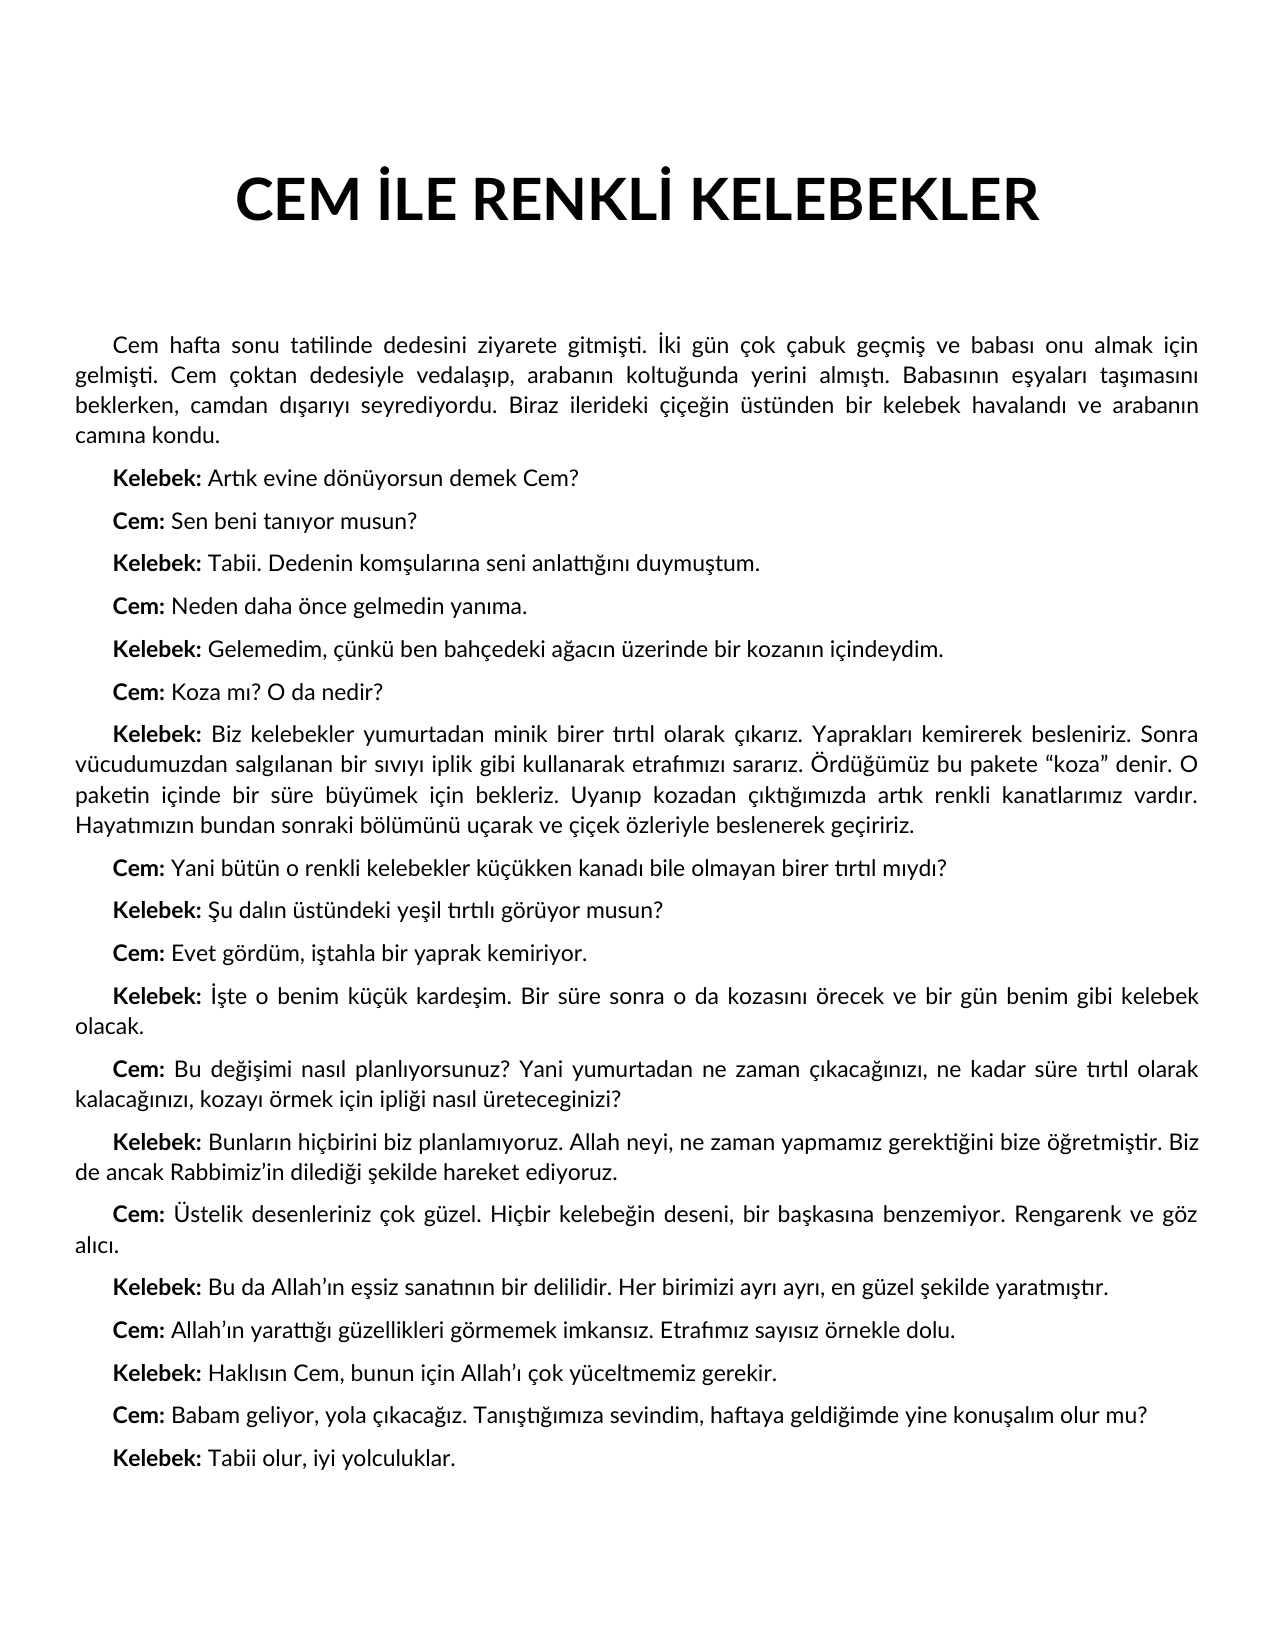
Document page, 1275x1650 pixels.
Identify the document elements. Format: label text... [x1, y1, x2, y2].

text Kelebek: Artık evine dönüyorsun demek Cem? [75, 464, 1200, 491]
text Cem: Evet gördüm, iştahla bir yaprak kemiriyor. [75, 939, 1200, 966]
text Kelebek: Bunların hiçbirini biz planlamıyoruz. Allah neyi, ne zaman yapmamız gerektiğini bize öğretmiştir. Biz de ancak Rabbimiz’in dilediği şekilde hareket ediyoruz. [75, 1127, 1200, 1185]
text Cem: Sen beni tanıyor musun? [75, 506, 1200, 534]
text Kelebek: Tabii. Dedenin komşularına seni anlattığını duymuştum. [75, 549, 1200, 577]
text Cem: Babam geliyor, yola çıkacağız. Tanıştığımıza sevindim, haftaya geldiğimde yine konuşalım olur mu? [75, 1401, 1200, 1429]
text Cem: Üstelik desenleriniz çok güzel. Hiçbir kelebeğin deseni, bir başkasına benzemiyor. Rengarenk ve göz alıcı. [75, 1200, 1200, 1258]
subtitle CEM İLE RENKLİ KELEBEKLER [75, 162, 1200, 232]
text Cem: Neden daha önce gelmedin yanıma. [75, 592, 1200, 619]
text Kelebek: Şu dalın üstündeki yeşil tırtılı görüyor musun? [75, 896, 1200, 923]
text Kelebek: İşte o benim küçük kardeşim. Bir süre sonra o da kozasını örecek ve bir gün benim gibi kelebek olacak. [75, 981, 1200, 1039]
text Cem hafta sonu tatilinde dedesini ziyarete gitmişti. İki gün çok çabuk geçmiş ve babası onu almak için gelmişti. Cem çoktan dedesiyle vedalaşıp, arabanın koltuğunda yerini almıştı. Babasının eşyaları taşımasını beklerken, camdan dışarıyı seyrediyordu. Biraz ilerideki çiçeğin üstünden bir kelebek havalandı ve arabanın camına kondu. [75, 330, 1200, 448]
text Kelebek: Gelemedim, çünkü ben bahçedeki ağacın üzerinde bir kozanın içindeydim. [75, 634, 1200, 662]
text Cem: Allah’ın yarattığı güzellikleri görmemek imkansız. Etrafımız sayısız örnekle dolu. [75, 1316, 1200, 1343]
text Kelebek: Haklısın Cem, bunun için Allah’ı çok yüceltmemiz gerekir. [75, 1358, 1200, 1386]
text Kelebek: Tabii olur, iyi yolculuklar. [75, 1444, 1200, 1471]
text Cem: Bu değişimi nasıl planlıyorsunuz? Yani yumurtadan ne zaman çıkacağınızı, ne kadar süre tırtıl olarak kalacağınızı, kozayı örmek için ipliği nasıl üreteceginizi? [75, 1054, 1200, 1112]
text Kelebek: Bu da Allah’ın eşsiz sanatının bir delilidir. Her birimizi ayrı ayrı, en güzel şekilde yaratmıştır. [75, 1273, 1200, 1301]
text Kelebek: Biz kelebekler yumurtadan minik birer tırtıl olarak çıkarız. Yaprakları kemirerek besleniriz. Sonra vücudumuzdan salgılanan bir sıvıyı iplik gibi kullanarak etrafımızı sararız. Ördüğümüz bu pakete “koza” denir. O paketin içinde bir süre büyümek için bekleriz. Uyanıp kozadan çıktığımızda artık renkli kanatlarımız vardır. Hayatımızın bundan sonraki bölümünü uçarak ve çiçek özleriyle beslenerek geçiririz. [75, 720, 1200, 838]
text Cem: Yani bütün o renkli kelebekler küçükken kanadı bile olmayan birer tırtıl mıydı? [75, 853, 1200, 881]
text Cem: Koza mı? O da nedir? [75, 677, 1200, 705]
